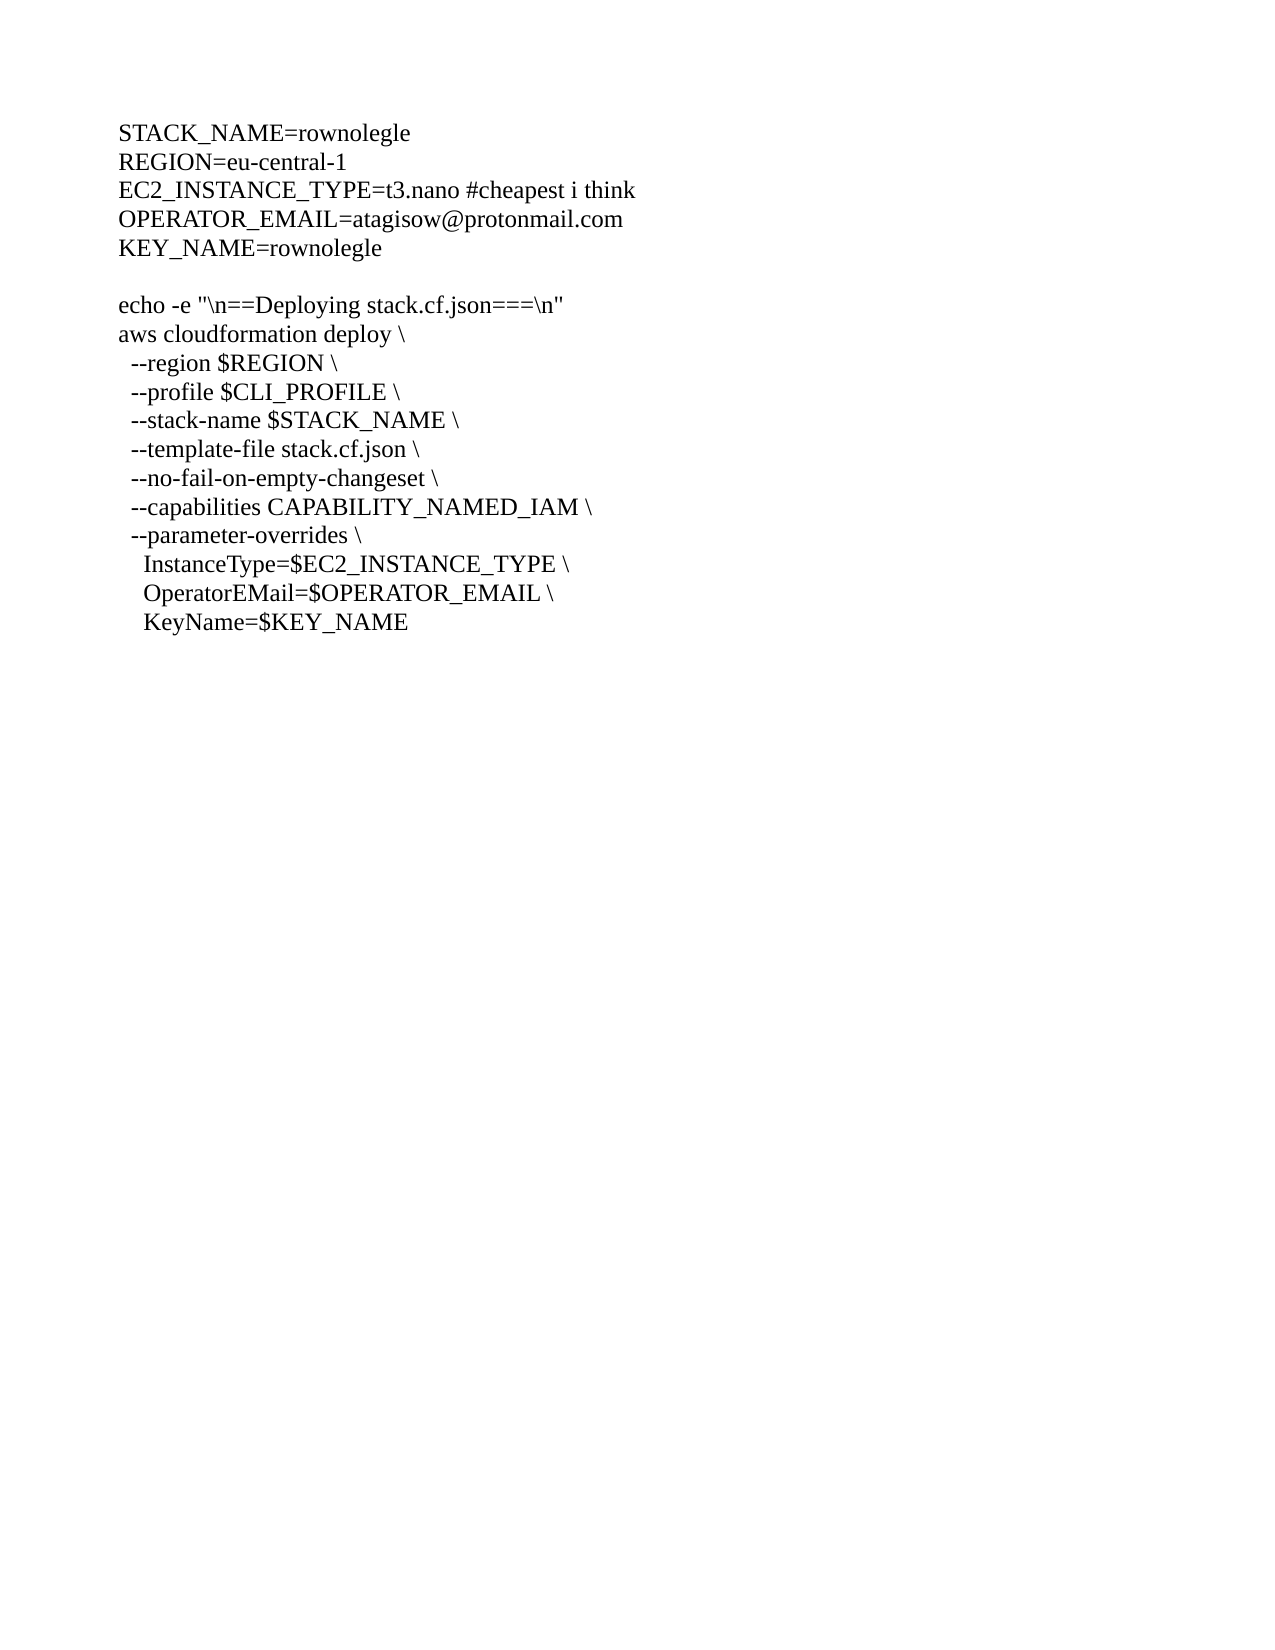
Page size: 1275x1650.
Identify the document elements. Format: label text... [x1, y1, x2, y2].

table_header STACK_NAME=rownolegle REGION=eu-central-1 EC2_INSTANCE_TYPE=t3.nano #cheapest i think OPERATOR_EMAIL=atagisow@protonmail.com KEY_NAME=rownolegle echo -e "\n==Deploying stack.cf.json===\n" aws cloudformation deploy \ --region $REGION \ --profile $CLI_PROFILE \ --stack-name $STACK_NAME \ --template-file stack.cf.json \ --no-fail-on-empty-changeset \ --capabilities CAPABILITY_NAMED_IAM \ --parameter-overrides \ InstanceType=$EC2_INSTANCE_TYPE \ OperatorEMail=$OPERATOR_EMAIL \ KeyName=$KEY_NAME [118, 118, 1157, 636]
